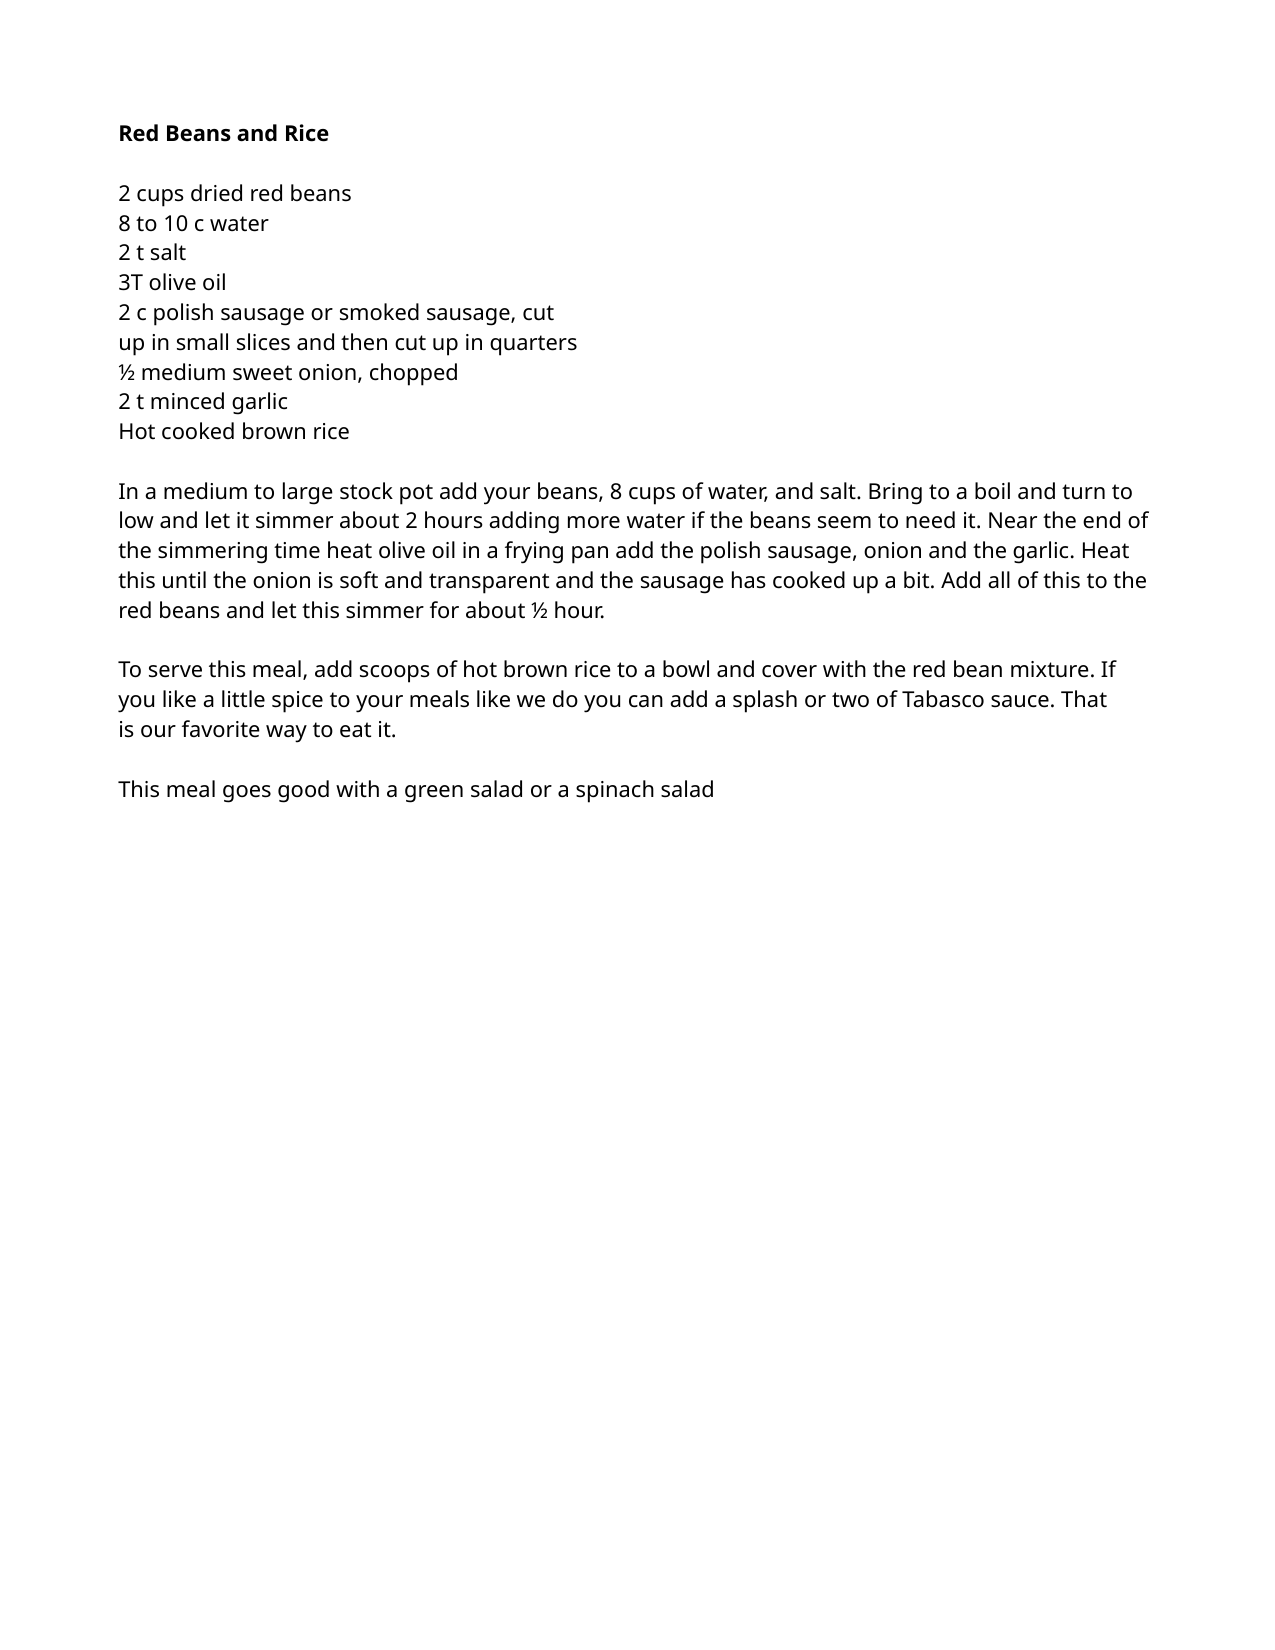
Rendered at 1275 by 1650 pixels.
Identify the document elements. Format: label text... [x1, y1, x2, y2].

text the simmering time heat olive oil in a frying pan add the polish sausage, onion and the garlic. Heat [118, 535, 1157, 565]
text 2 t salt [118, 237, 1157, 267]
text To serve this meal, add scoops of hot brown rice to a bowl and cover with the red bean mixture. If [118, 654, 1157, 684]
text you like a little spice to your meals like we do you can add a splash or two of Tabasco sauce. That [118, 684, 1157, 714]
text 2 cups dried red beans [118, 178, 1157, 207]
text Hot cooked brown rice [118, 416, 1157, 446]
text low and let it simmer about 2 hours adding more water if the beans seem to need it. Near the end of [118, 505, 1157, 535]
text 8 to 10 c water [118, 207, 1157, 237]
text 3T olive oil [118, 267, 1157, 297]
text In a medium to large stock pot add your beans, 8 cups of water, and salt. Bring to a boil and turn to [118, 476, 1157, 505]
text this until the onion is soft and transparent and the sausage has cooked up a bit. Add all of this to the [118, 565, 1157, 595]
text Red Beans and Rice [118, 118, 1157, 148]
text red beans and let this simmer for about ½ hour. [118, 595, 1157, 624]
text up in small slices and then cut up in quarters [118, 327, 1157, 356]
text 2 c polish sausage or smoked sausage, cut [118, 297, 1157, 327]
text This meal goes good with a green salad or a spinach salad [118, 773, 1157, 803]
text is our favorite way to eat it. [118, 714, 1157, 744]
text ½ medium sweet onion, chopped [118, 356, 1157, 386]
text 2 t minced garlic [118, 386, 1157, 416]
